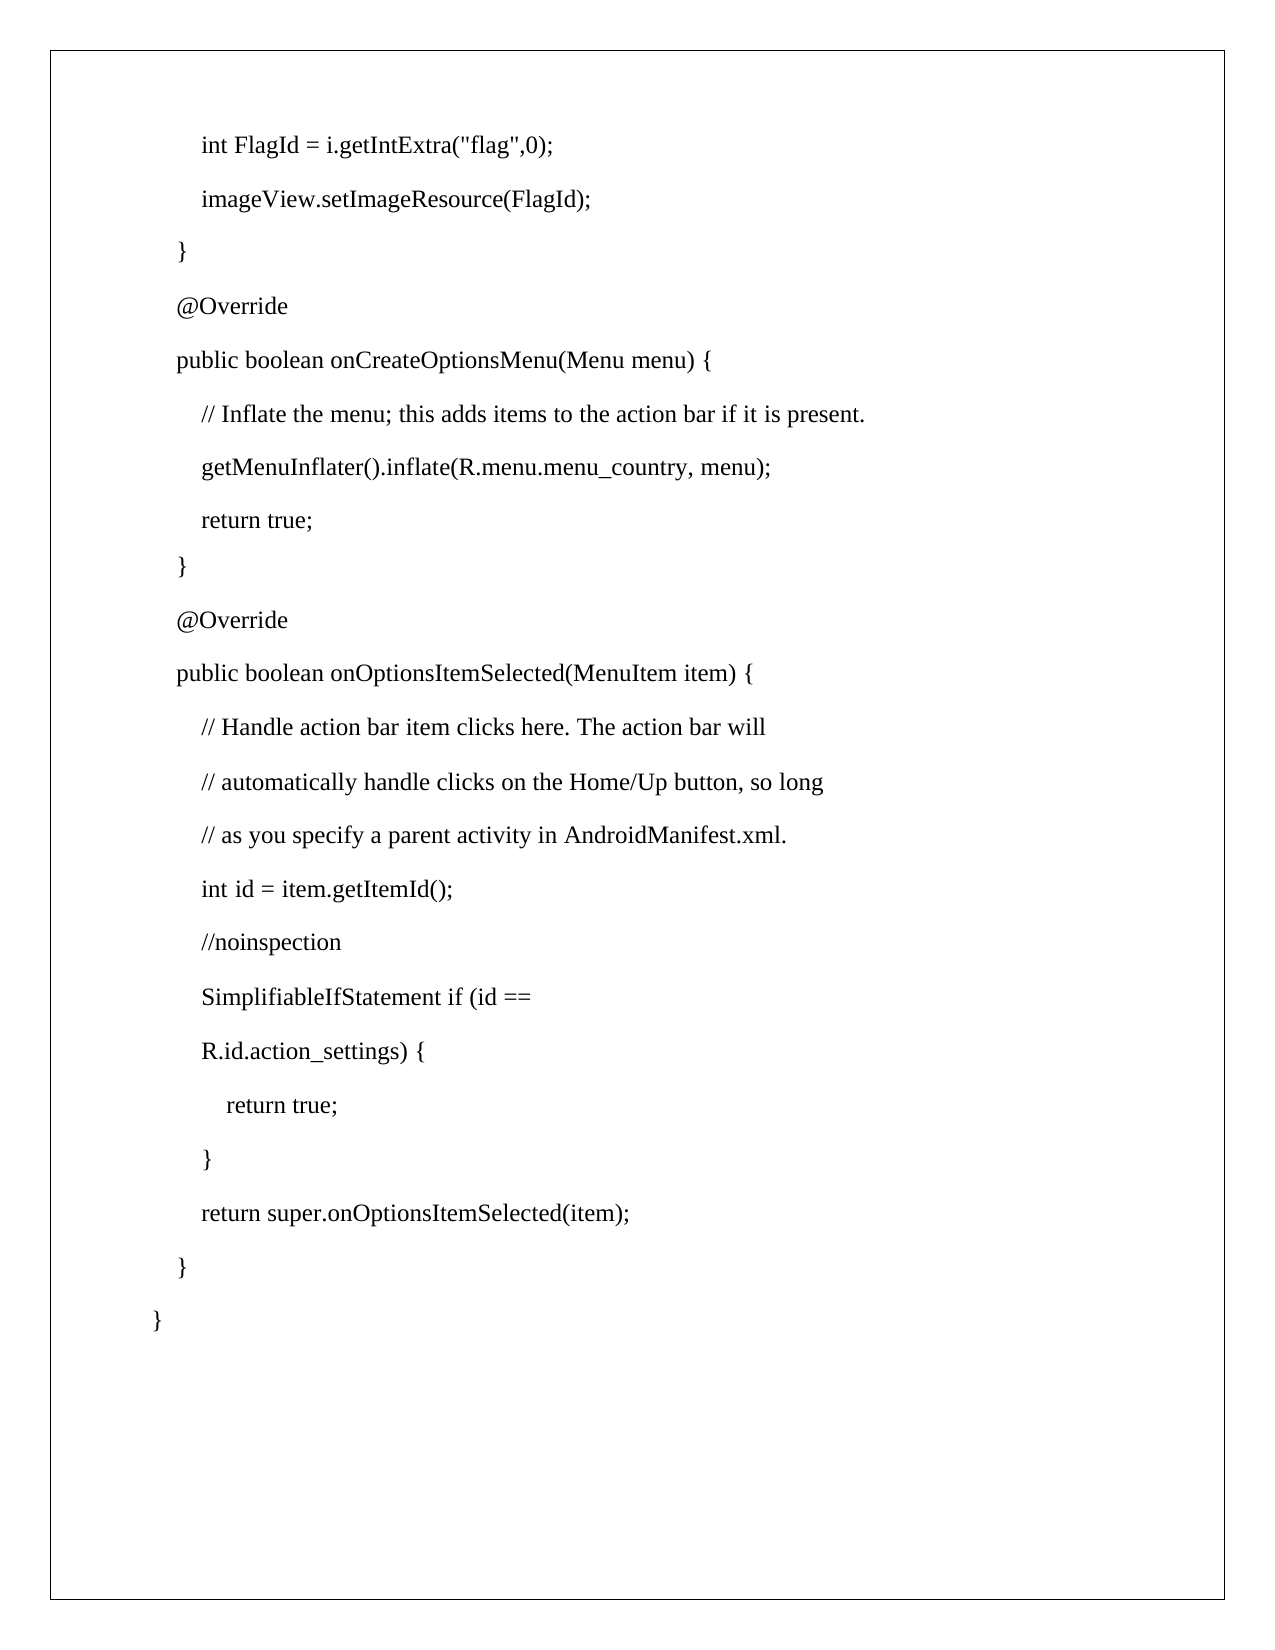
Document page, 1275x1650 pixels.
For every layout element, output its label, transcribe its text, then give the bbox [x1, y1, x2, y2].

text return true; [226, 1091, 1218, 1119]
text } [176, 551, 1218, 579]
text return super.onOptionsItemSelected(item); [201, 1198, 1218, 1226]
text // as you specify a parent activity in AndroidManifest.xml. int id = item.getItemId(); [201, 821, 801, 902]
text //noinspection SimplifiableIfStatement if (id == R.id.action_settings) { [201, 927, 588, 1065]
text @Override [176, 291, 1218, 319]
text int FlagId = i.getIntExtra("flag",0); imageView.setImageResource(FlagId); [201, 130, 681, 213]
text // Inflate the menu; this adds items to the action bar if it is present. getMenuInflater().inflate(R.menu.menu_country, menu); [201, 399, 1218, 481]
text public boolean onCreateOptionsMenu(Menu menu) { [176, 345, 1218, 373]
text public boolean onOptionsItemSelected(MenuItem item) { [176, 658, 1218, 687]
text // Handle action bar item clicks here. The action bar will [201, 712, 1218, 741]
text } [176, 1252, 1218, 1281]
text @Override [176, 605, 1218, 633]
text return true; [201, 506, 1218, 534]
text } [176, 238, 1218, 265]
text } [151, 1305, 1218, 1334]
text } [201, 1144, 1218, 1173]
text // automatically handle clicks on the Home/Up button, so long [201, 767, 1218, 795]
